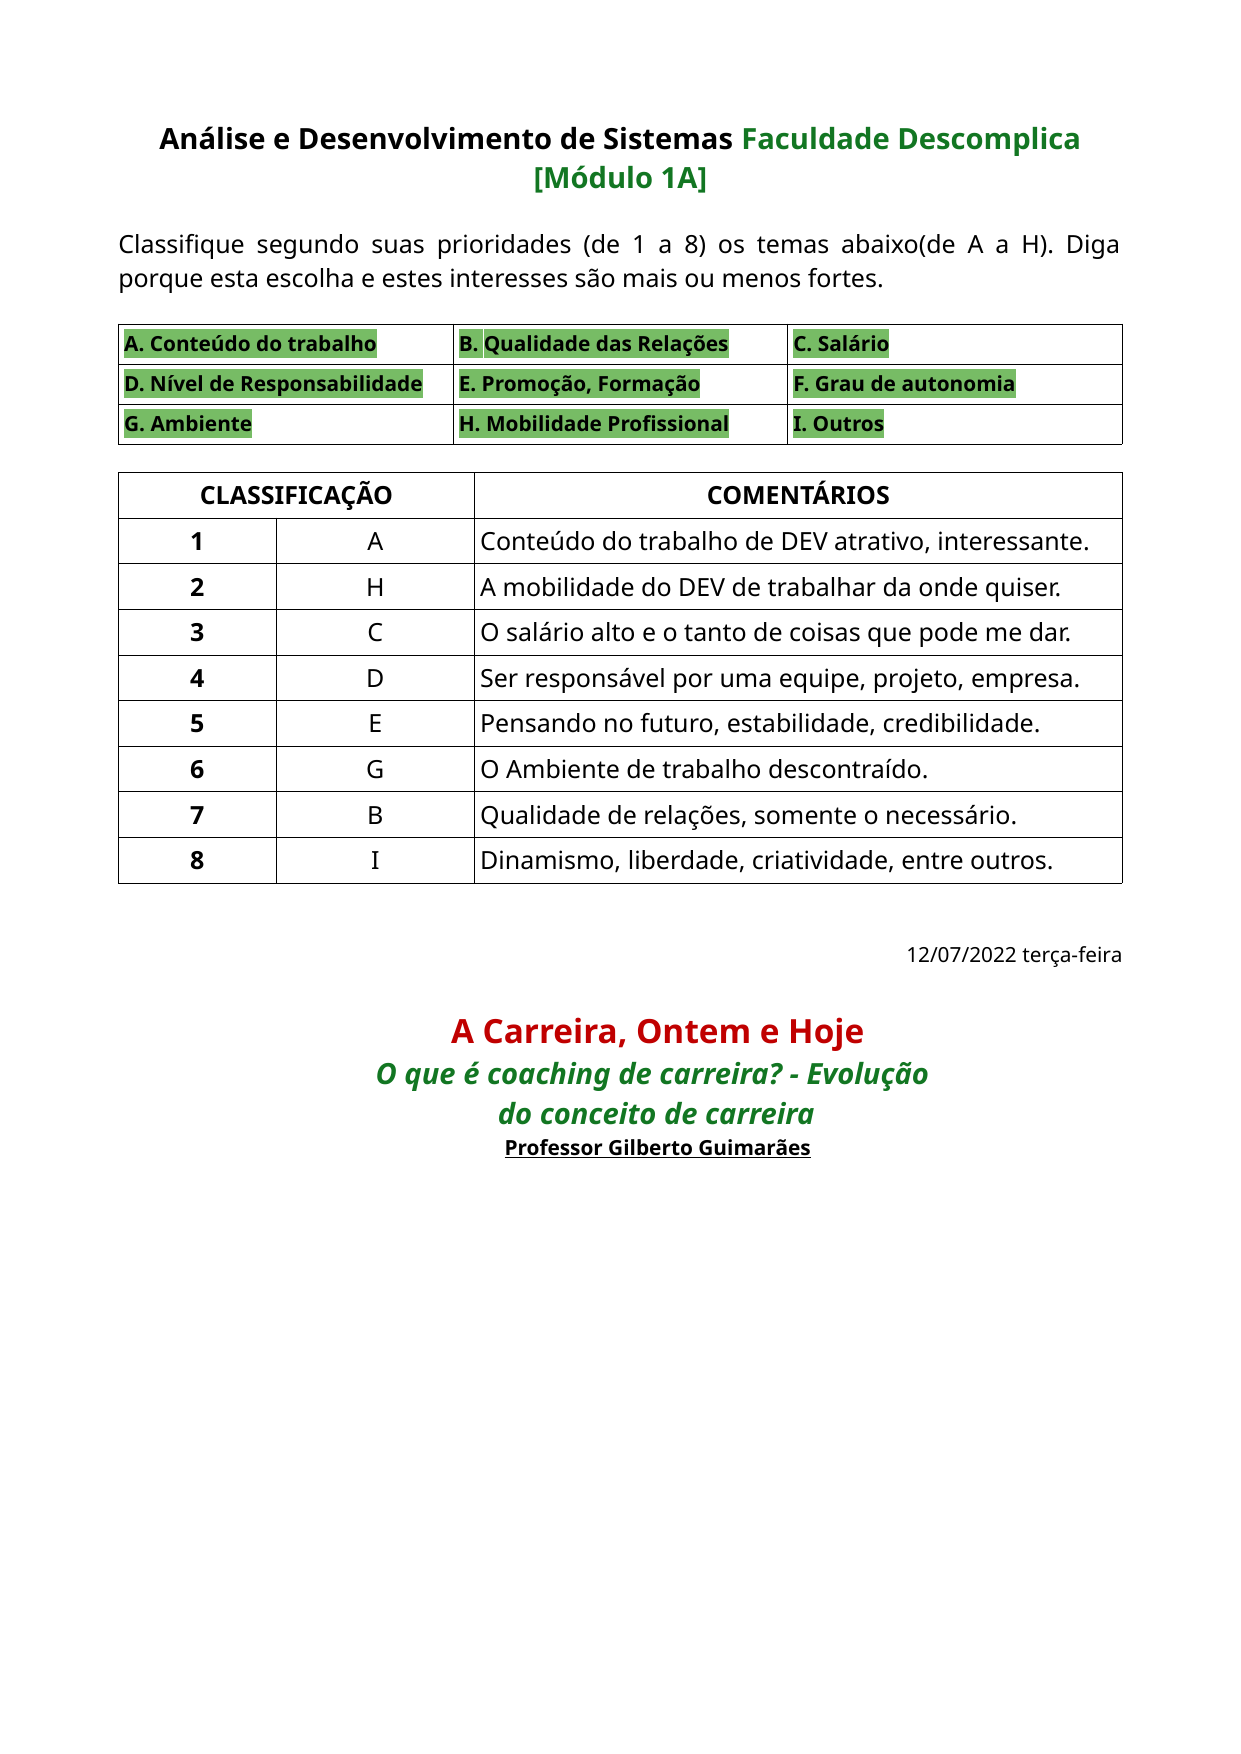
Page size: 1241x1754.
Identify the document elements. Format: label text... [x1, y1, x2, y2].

table_header A. Conteúdo do trabalho [119, 325, 453, 363]
list Professor Gilberto Guimarães [156, 1133, 1122, 1161]
table_cell G [277, 747, 474, 791]
table_cell B [277, 792, 474, 837]
table_cell 7 [119, 792, 276, 837]
table_cell O salário alto e o tanto de coisas que pode me dar. [475, 610, 1122, 654]
table_cell 8 [119, 838, 276, 883]
table_cell D. Nível de Responsabilidade [119, 365, 453, 403]
table_cell G. Ambiente [119, 405, 453, 443]
table_cell Qualidade de relações, somente o necessário. [475, 792, 1122, 837]
table_cell 3 [119, 610, 276, 654]
list A Carreira, Ontem e Hoje [156, 1008, 1122, 1053]
list do conceito de carreira [156, 1093, 1122, 1133]
table_header CLASSIFICAÇÃO [119, 473, 474, 518]
table_cell Conteúdo do trabalho de DEV atrativo, interessante. [475, 519, 1122, 563]
table_cell Ser responsável por uma equipe, projeto, empresa. [475, 656, 1122, 700]
table_cell Dinamismo, liberdade, criatividade, entre outros. [475, 838, 1122, 883]
table_cell I [277, 838, 474, 883]
table_cell H [277, 564, 474, 609]
table_cell A mobilidade do DEV de trabalhar da onde quiser. [475, 564, 1122, 609]
table_cell A [277, 519, 474, 563]
table_cell D [277, 656, 474, 700]
table_cell F. Grau de autonomia [788, 365, 1122, 403]
table_cell E [277, 701, 474, 746]
table_cell 1 [119, 519, 276, 563]
table_cell Pensando no futuro, estabilidade, credibilidade. [475, 701, 1122, 746]
list O que é coaching de carreira? - Evolução [156, 1053, 1122, 1093]
table_cell I. Outros [788, 405, 1122, 443]
table_cell H. Mobilidade Profissional [454, 405, 787, 443]
table_header COMENTÁRIOS [475, 473, 1122, 518]
table_cell O Ambiente de trabalho descontraído. [475, 747, 1122, 791]
table_cell E. Promoção, Formação [454, 365, 787, 403]
table_cell C [277, 610, 474, 654]
table_header B. Qualidade das Relações [454, 325, 787, 363]
table_cell 6 [119, 747, 276, 791]
text 12/07/2022 terça-feira [118, 940, 1122, 968]
table_header C. Salário [788, 325, 1122, 363]
text Classifique segundo suas prioridades (de 1 a 8) os temas abaixo(de A a H). Diga porque esta escolha e estes interesses são mais ou menos fortes. [118, 227, 1122, 295]
table_cell 2 [119, 564, 276, 609]
table_cell 4 [119, 656, 276, 700]
table_cell 5 [119, 701, 276, 746]
